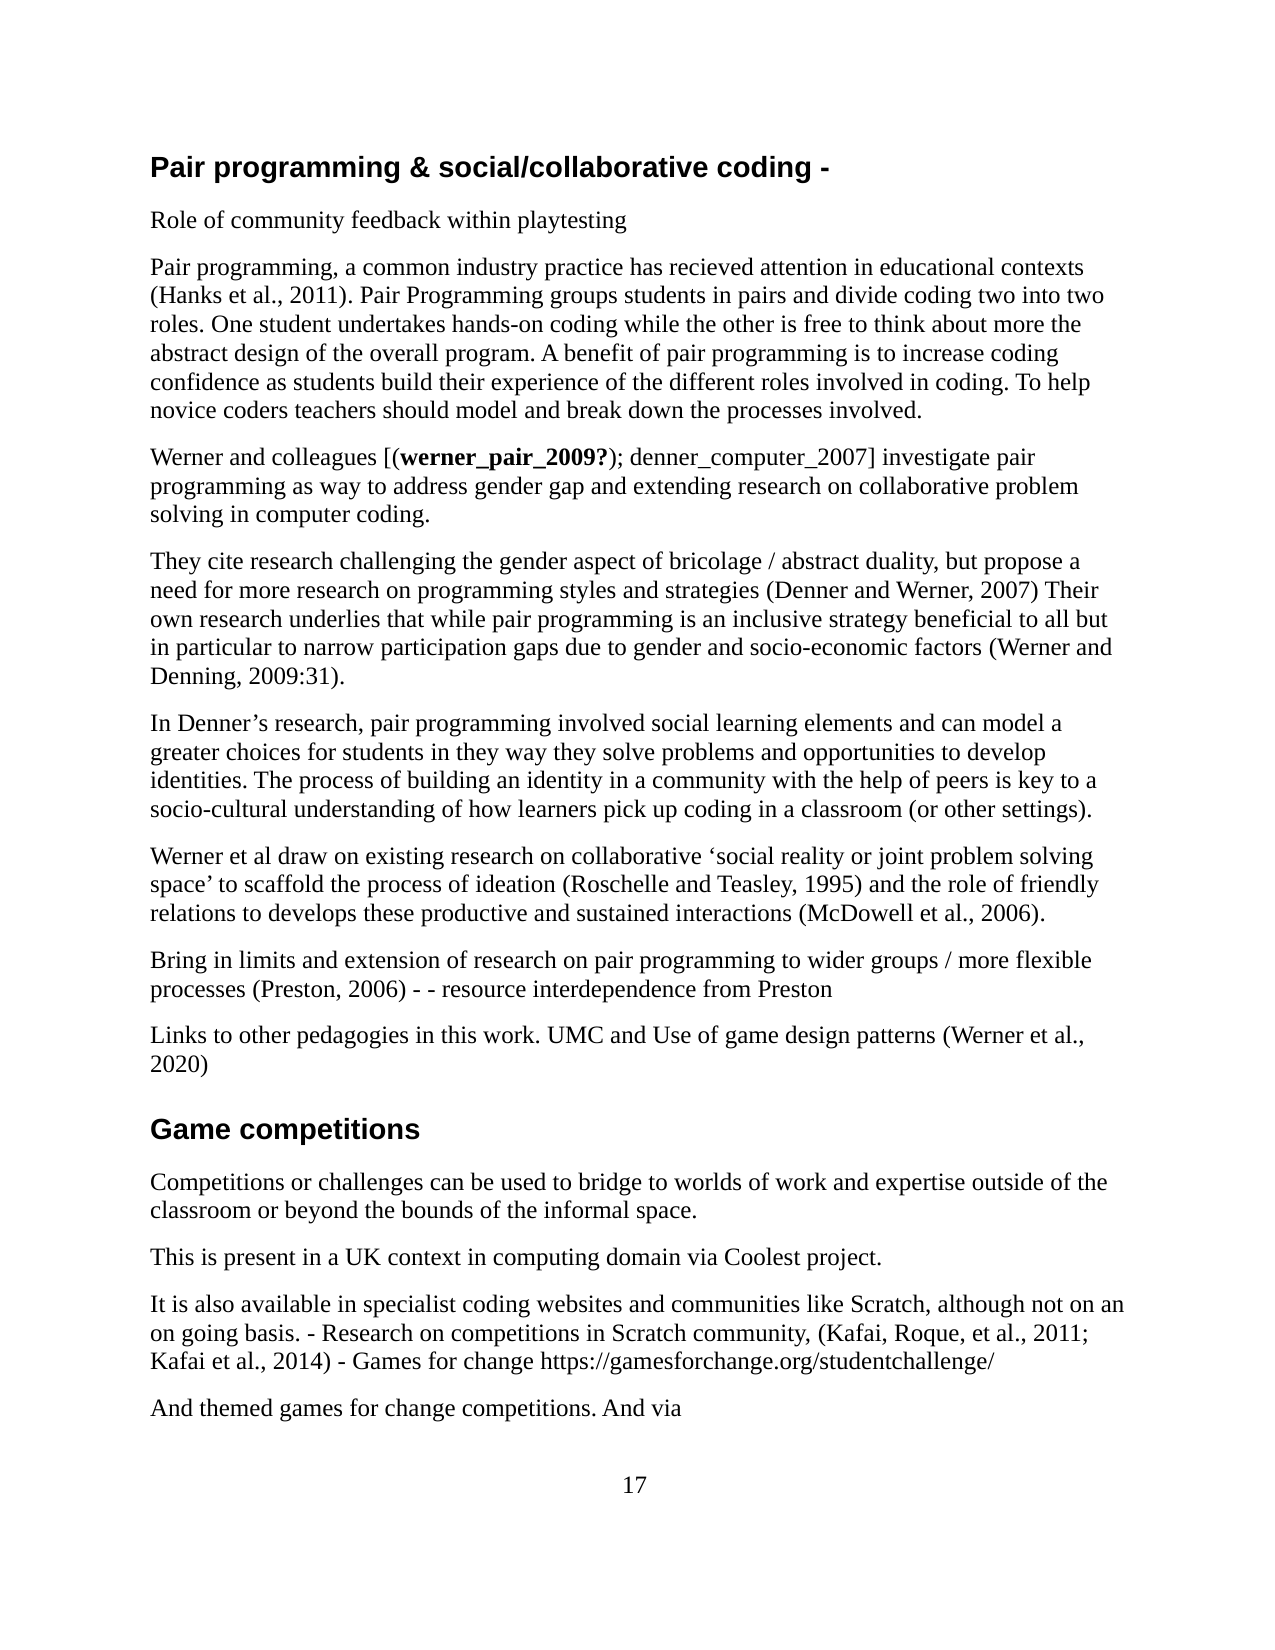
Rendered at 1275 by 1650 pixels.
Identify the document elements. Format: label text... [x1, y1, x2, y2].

subtitle Game competitions [150, 1112, 1125, 1145]
text Werner and colleagues [(werner_pair_2009?); denner_computer_2007] investigate pair programming as way to address gender gap and extending research on collaborative problem solving in computer coding. [150, 442, 1125, 528]
text In Denner’s research, pair programming involved social learning elements and can model a greater choices for students in they way they solve problems and opportunities to develop identities. The process of building an identity in a community with the help of peers is key to a socio-cultural understanding of how learners pick up coding in a classroom (or other settings). [150, 708, 1125, 823]
text They cite research challenging the gender aspect of bricolage / abstract duality, but propose a need for more research on programming styles and strategies (Denner and Werner, 2007) Their own research underlies that while pair programming is an inclusive strategy beneficial to all but in particular to narrow participation gaps due to gender and socio-economic factors (Werner and Denning, 2009:31). [150, 546, 1125, 690]
text Competitions or challenges can be used to bridge to worlds of work and expertise outside of the classroom or beyond the bounds of the informal space. [150, 1167, 1125, 1224]
subtitle Pair programming & social/collaborative coding - [150, 150, 1125, 183]
text Werner et al draw on existing research on collaborative ‘social reality or joint problem solving space’ to scaffold the process of ideation (Roschelle and Teasley, 1995) and the role of friendly relations to develops these productive and sustained interactions (McDowell et al., 2006). [150, 841, 1125, 927]
text And themed games for change competitions. And via [150, 1393, 1125, 1422]
text This is present in a UK context in computing domain via Coolest project. [150, 1242, 1125, 1271]
text It is also available in specialist coding websites and communities like Scratch, although not on an on going basis. - Research on competitions in Scratch community, (Kafai, Roque, et al., 2011; Kafai et al., 2014) - Games for change https://gamesforchange.org/studentchallenge/ [150, 1289, 1125, 1375]
text Links to other pedagogies in this work. UMC and Use of game design patterns (Werner et al., 2020) [150, 1020, 1125, 1078]
text Pair programming, a common industry practice has recieved attention in educational contexts (Hanks et al., 2011). Pair Programming groups students in pairs and divide coding two into two roles. One student undertakes hands-on coding while the other is free to think about more the abstract design of the overall program. A benefit of pair programming is to increase coding confidence as students build their experience of the different roles involved in coding. To help novice coders teachers should model and break down the processes involved. [150, 252, 1125, 424]
text Role of community feedback within playtesting [150, 205, 1125, 234]
text Bring in limits and extension of research on pair programming to wider groups / more flexible processes (Preston, 2006) - - resource interdependence from Preston [150, 945, 1125, 1002]
